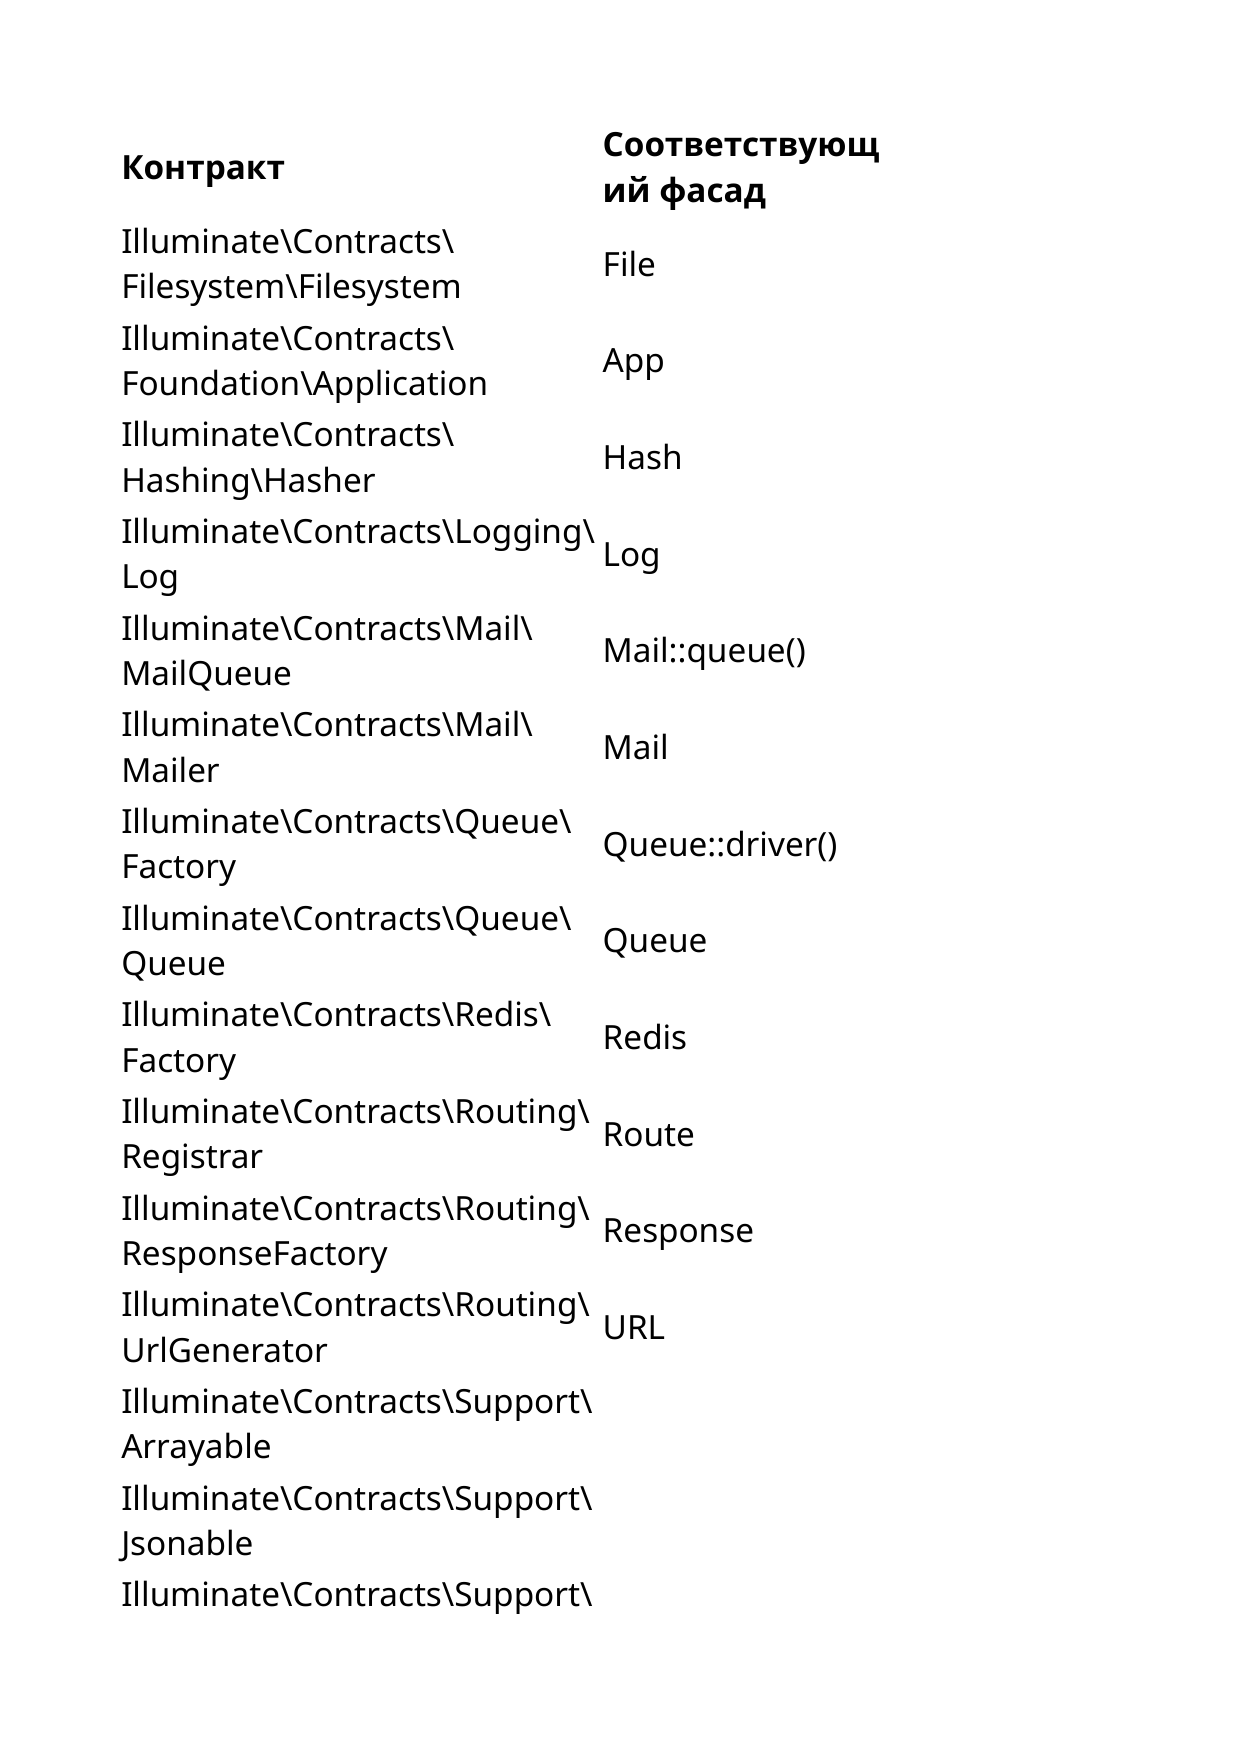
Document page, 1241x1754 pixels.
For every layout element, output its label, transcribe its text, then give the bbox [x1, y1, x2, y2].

table_cell Illuminate\Contracts\Support\ [118, 1568, 599, 1619]
table_header Контракт [118, 118, 599, 215]
table_cell Illuminate\Contracts\Queue\Factory [118, 795, 599, 891]
table_cell Illuminate\Contracts\Support\Jsonable [118, 1471, 599, 1568]
table_cell Illuminate\Contracts\Queue\Queue [118, 891, 599, 988]
table_cell Hash [600, 408, 897, 505]
table_cell [600, 1375, 897, 1471]
table_cell File [600, 215, 897, 311]
table_cell Illuminate\Contracts\Routing\Registrar [118, 1085, 599, 1181]
table_cell [600, 1568, 897, 1619]
table_cell Route [600, 1085, 897, 1181]
table_cell Log [600, 505, 897, 601]
table_cell Illuminate\Contracts\Logging\Log [118, 505, 599, 601]
table_cell URL [600, 1278, 897, 1375]
table_cell Illuminate\Contracts\Filesystem\Filesystem [118, 215, 599, 311]
table_cell Queue [600, 891, 897, 988]
table_cell App [600, 311, 897, 408]
table_cell Mail::queue() [600, 601, 897, 698]
table_cell Illuminate\Contracts\Mail\Mailer [118, 698, 599, 795]
table_cell Illuminate\Contracts\Routing\UrlGenerator [118, 1278, 599, 1375]
table_header Соответствующий фасад [600, 118, 897, 215]
table_cell Illuminate\Contracts\Mail\MailQueue [118, 601, 599, 698]
table_cell Illuminate\Contracts\Support\Arrayable [118, 1375, 599, 1471]
table_cell Redis [600, 988, 897, 1085]
table_cell Illuminate\Contracts\Redis\Factory [118, 988, 599, 1085]
table_cell Illuminate\Contracts\Routing\ResponseFactory [118, 1181, 599, 1278]
table_cell Illuminate\Contracts\Hashing\Hasher [118, 408, 599, 505]
table_cell Illuminate\Contracts\Foundation\Application [118, 311, 599, 408]
table_cell Mail [600, 698, 897, 795]
table_cell Response [600, 1181, 897, 1278]
table_cell Queue::driver() [600, 795, 897, 891]
table_cell [600, 1471, 897, 1568]
